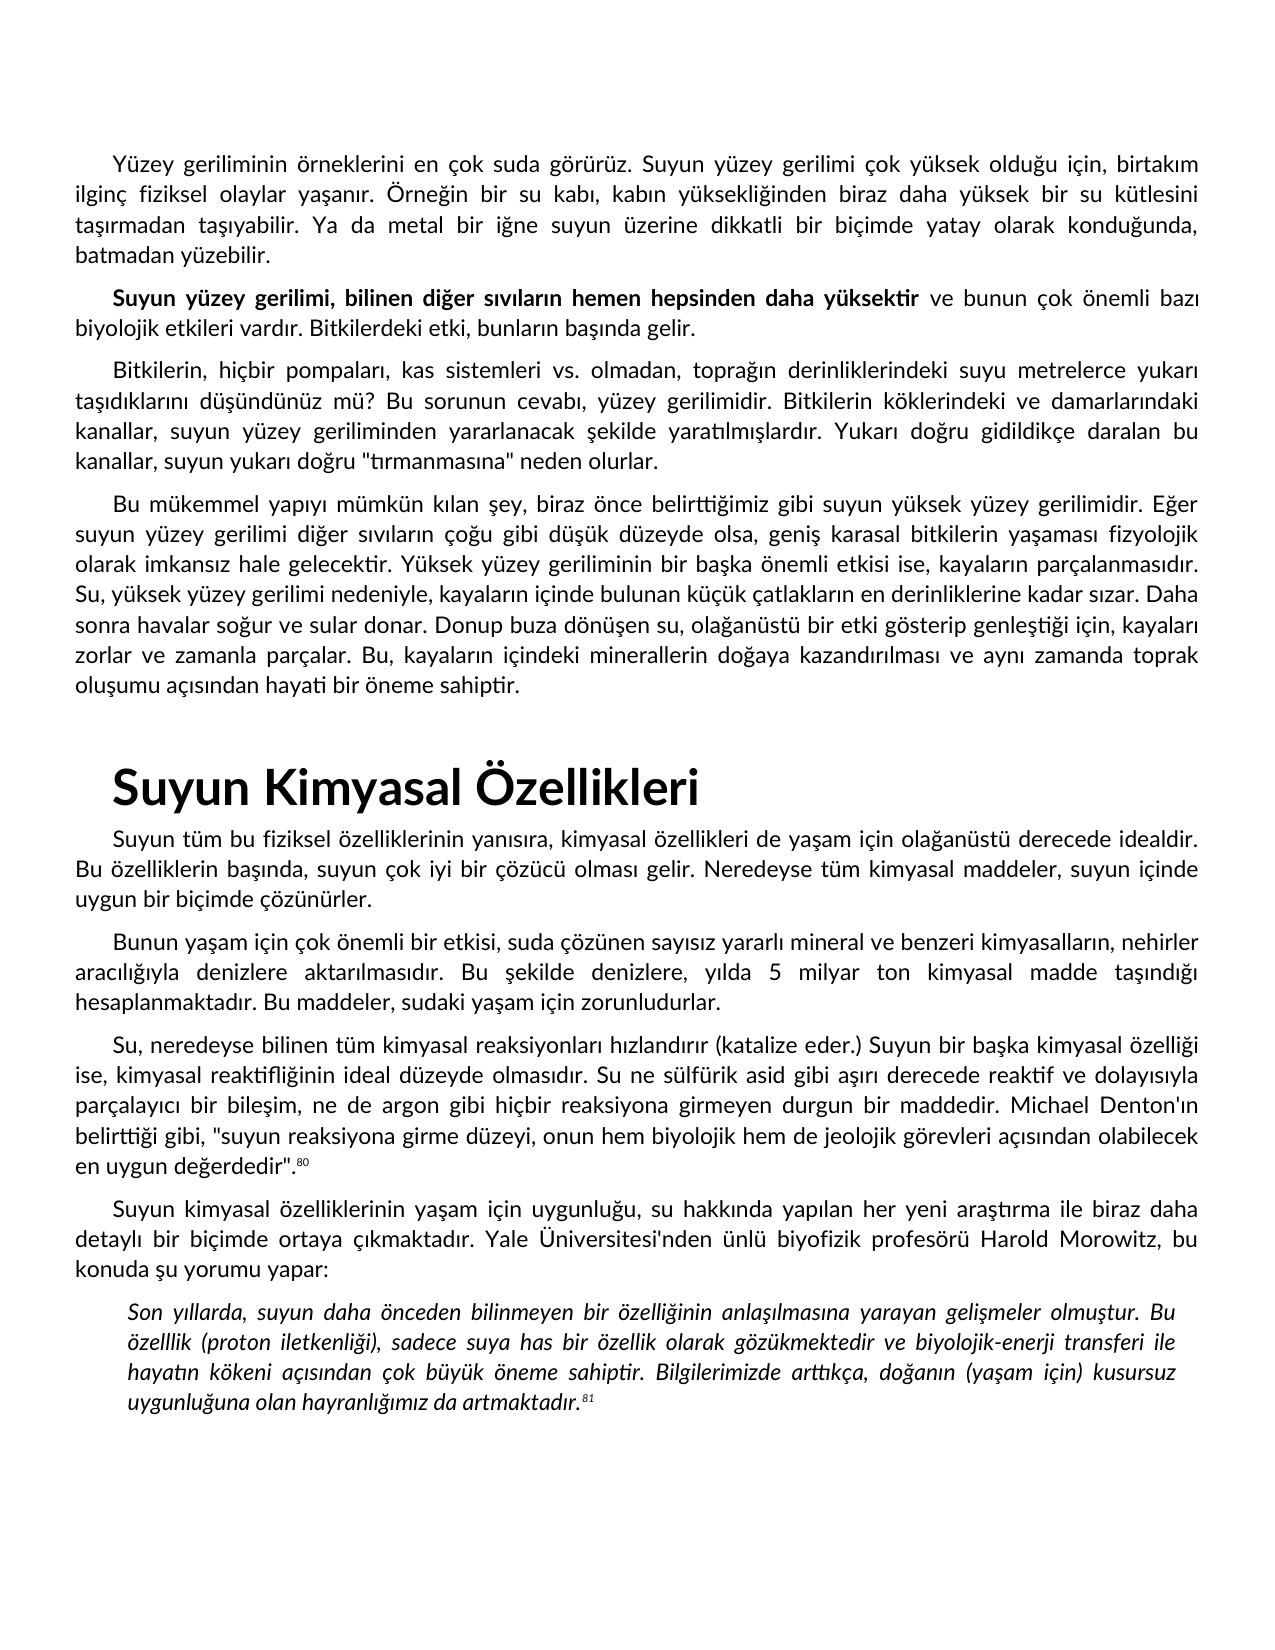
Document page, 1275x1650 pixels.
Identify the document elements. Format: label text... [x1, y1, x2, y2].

text Bu mükemmel yapıyı mümkün kılan şey, biraz önce belirttiğimiz gibi suyun yüksek yüzey gerilimidir. Eğer suyun yüzey gerilimi diğer sıvıların çoğu gibi düşük düzeyde olsa, geniş karasal bitkilerin yaşaması fizyolojik olarak imkansız hale gelecektir. Yüksek yüzey geriliminin bir başka önemli etkisi ise, kayaların parçalanmasıdır. Su, yüksek yüzey gerilimi nedeniyle, kayaların içinde bulunan küçük çatlakların en derinliklerine kadar sızar. Daha sonra havalar soğur ve sular donar. Donup buza dönüşen su, olağanüstü bir etki gösterip genleştiği için, kayaları zorlar ve zamanla parçalar. Bu, kayaların içindeki minerallerin doğaya kazandırılması ve aynı zamanda toprak oluşumu açısından hayati bir öneme sahiptir. [75, 489, 1200, 698]
text Suyun yüzey gerilimi, bilinen diğer sıvıların hemen hepsinden daha yüksektir ve bunun çok önemli bazı biyolojik etkileri vardır. Bitkilerdeki etki, bunların başında gelir. [75, 283, 1200, 341]
text Yüzey geriliminin örneklerini en çok suda görürüz. Suyun yüzey gerilimi çok yüksek olduğu için, birtakım ilginç fiziksel olaylar yaşanır. Örneğin bir su kabı, kabın yüksekliğinden biraz daha yüksek bir su kütlesini taşırmadan taşıyabilir. Ya da metal bir iğne suyun üzerine dikkatli bir biçimde yatay olarak konduğunda, batmadan yüzebilir. [75, 150, 1200, 268]
text Suyun tüm bu fiziksel özelliklerinin yanısıra, kimyasal özellikleri de yaşam için olağanüstü derecede idealdir. Bu özelliklerin başında, suyun çok iyi bir çözücü olması gelir. Neredeyse tüm kimyasal maddeler, suyun içinde uygun bir biçimde çözünürler. [75, 824, 1200, 912]
text Su, neredeyse bilinen tüm kimyasal reaksiyonları hızlandırır (katalize eder.) Suyun bir başka kimyasal özelliği ise, kimyasal reaktifliğinin ideal düzeyde olmasıdır. Su ne sülfürik asid gibi aşırı derecede reaktif ve dolayısıyla parçalayıcı bir bileşim, ne de argon gibi hiçbir reaksiyona girmeyen durgun bir maddedir. Michael Denton'ın belirttiği gibi, "suyun reaksiyona girme düzeyi, onun hem biyolojik hem de jeolojik görevleri açısından olabilecek en uygun değerdedir".80 [75, 1031, 1200, 1179]
text Bunun yaşam için çok önemli bir etkisi, suda çözünen sayısız yararlı mineral ve benzeri kimyasalların, nehirler aracılığıyla denizlere aktarılmasıdır. Bu şekilde denizlere, yılda 5 milyar ton kimyasal madde taşındığı hesaplanmaktadır. Bu maddeler, sudaki yaşam için zorunludurlar. [75, 928, 1200, 1016]
text Son yıllarda, suyun daha önceden bilinmeyen bir özelliğinin anlaşılmasına yarayan gelişmeler olmuştur. Bu özelllik (proton iletkenliği), sadece suya has bir özellik olarak gözükmektedir ve biyolojik-enerji transferi ile hayatın kökeni açısından çok büyük öneme sahiptir. Bilgilerimizde arttıkça, doğanın (yaşam için) kusursuz uygunluğuna olan hayranlığımız da artmaktadır.81 [127, 1297, 1177, 1416]
text Suyun kimyasal özelliklerinin yaşam için uygunluğu, su hakkında yapılan her yeni araştırma ile biraz daha detaylı bir biçimde ortaya çıkmaktadır. Yale Üniversitesi'nden ünlü biyofizik profesörü Harold Morowitz, bu konuda şu yorumu yapar: [75, 1194, 1200, 1282]
subtitle Suyun Kimyasal Özellikleri [112, 756, 1200, 816]
text Bitkilerin, hiçbir pompaları, kas sistemleri vs. olmadan, toprağın derinliklerindeki suyu metrelerce yukarı taşıdıklarını düşündünüz mü? Bu sorunun cevabı, yüzey gerilimidir. Bitkilerin köklerindeki ve damarlarındaki kanallar, suyun yüzey geriliminden yararlanacak şekilde yaratılmışlardır. Yukarı doğru gidildikçe daralan bu kanallar, suyun yukarı doğru "tırmanmasına" neden olurlar. [75, 356, 1200, 474]
